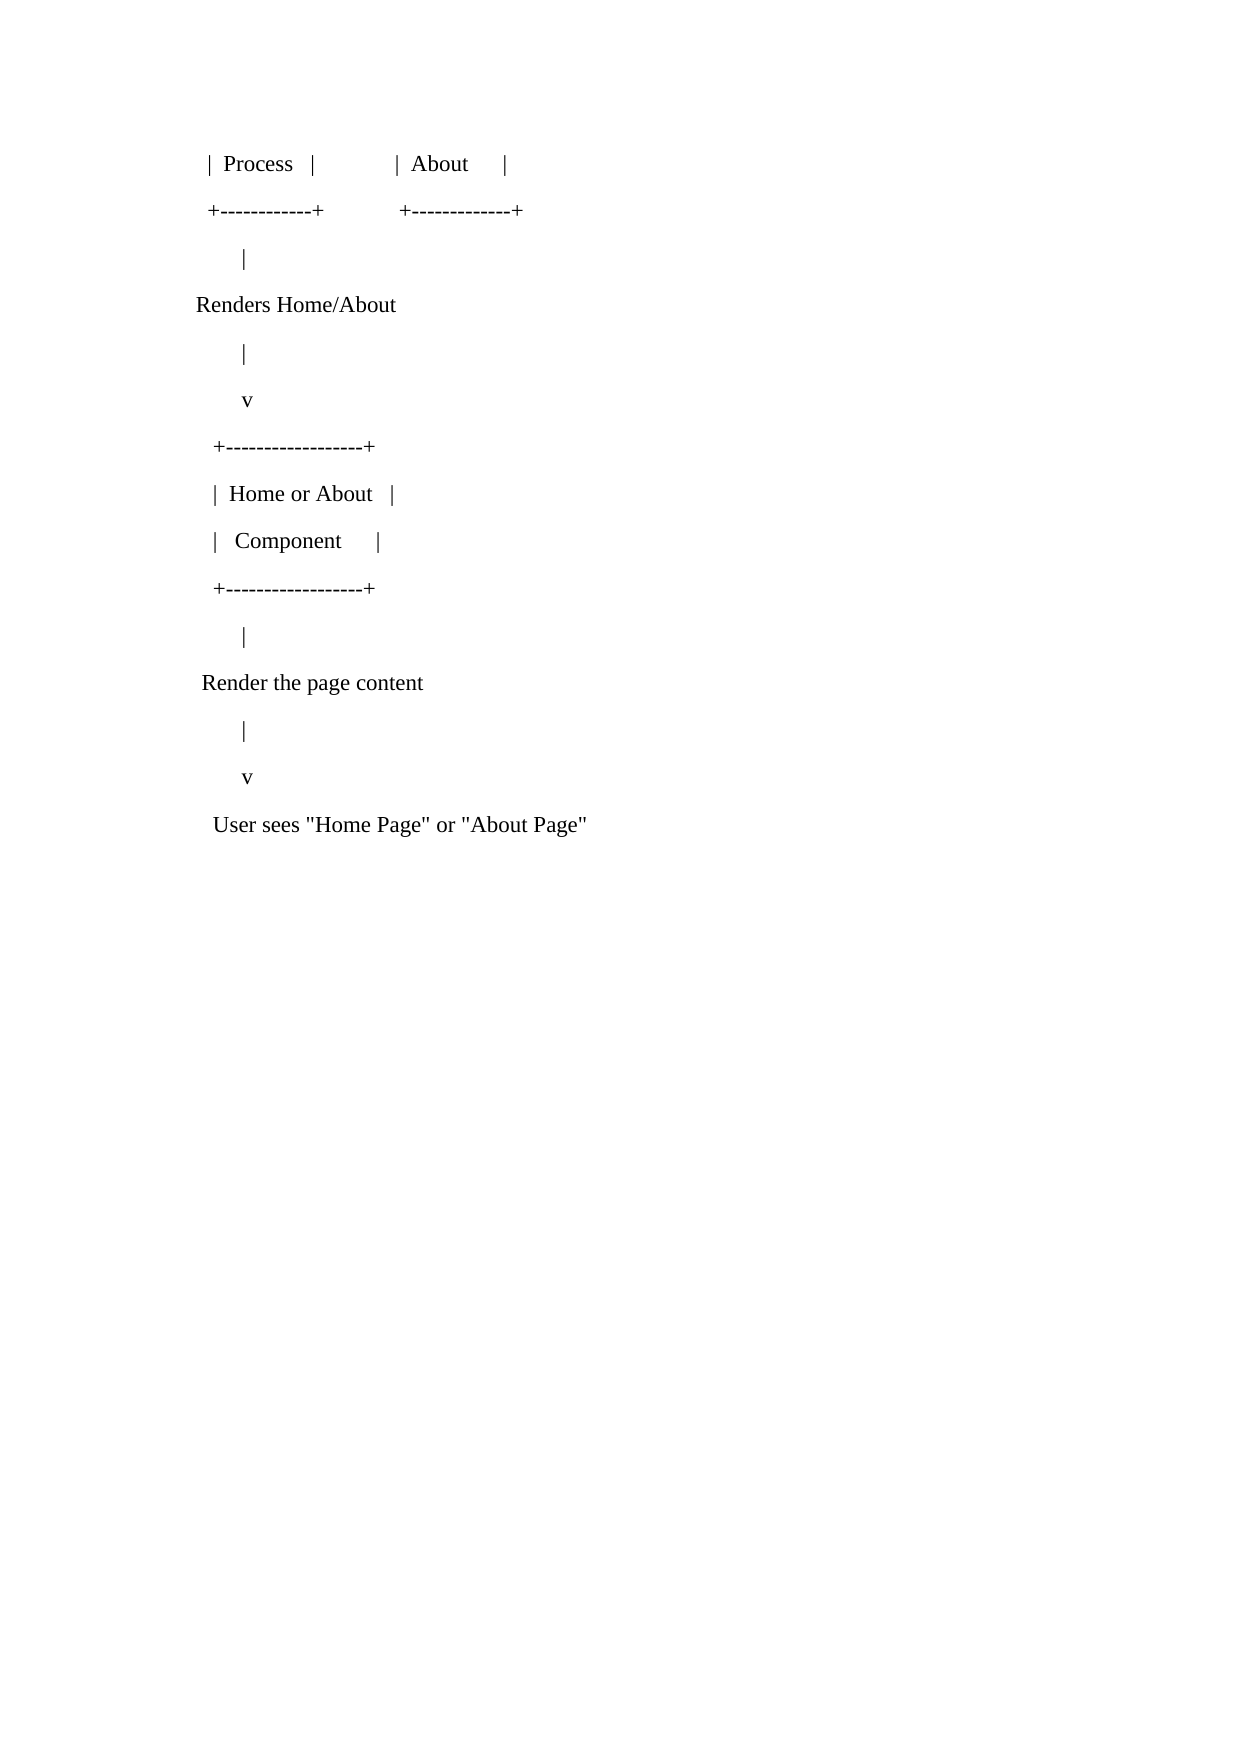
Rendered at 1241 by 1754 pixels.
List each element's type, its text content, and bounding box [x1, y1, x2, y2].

subtitle | Home or About | [150, 480, 1090, 507]
subtitle +------------------+ [150, 433, 1090, 459]
subtitle Renders Home/About [150, 292, 1090, 318]
subtitle | [150, 622, 1090, 648]
subtitle | [150, 339, 1090, 365]
subtitle v [150, 386, 1090, 412]
subtitle | Process | | About | [150, 150, 1090, 176]
subtitle +------------------+ [150, 575, 1090, 601]
subtitle v [150, 763, 1090, 790]
subtitle User sees "Home Page" or "About Page" [150, 811, 1090, 837]
subtitle +------------+ +-------------+ [150, 197, 1090, 223]
subtitle | [150, 244, 1090, 271]
subtitle Render the page content [150, 669, 1090, 695]
subtitle | Component | [150, 527, 1090, 554]
subtitle | [150, 716, 1090, 743]
